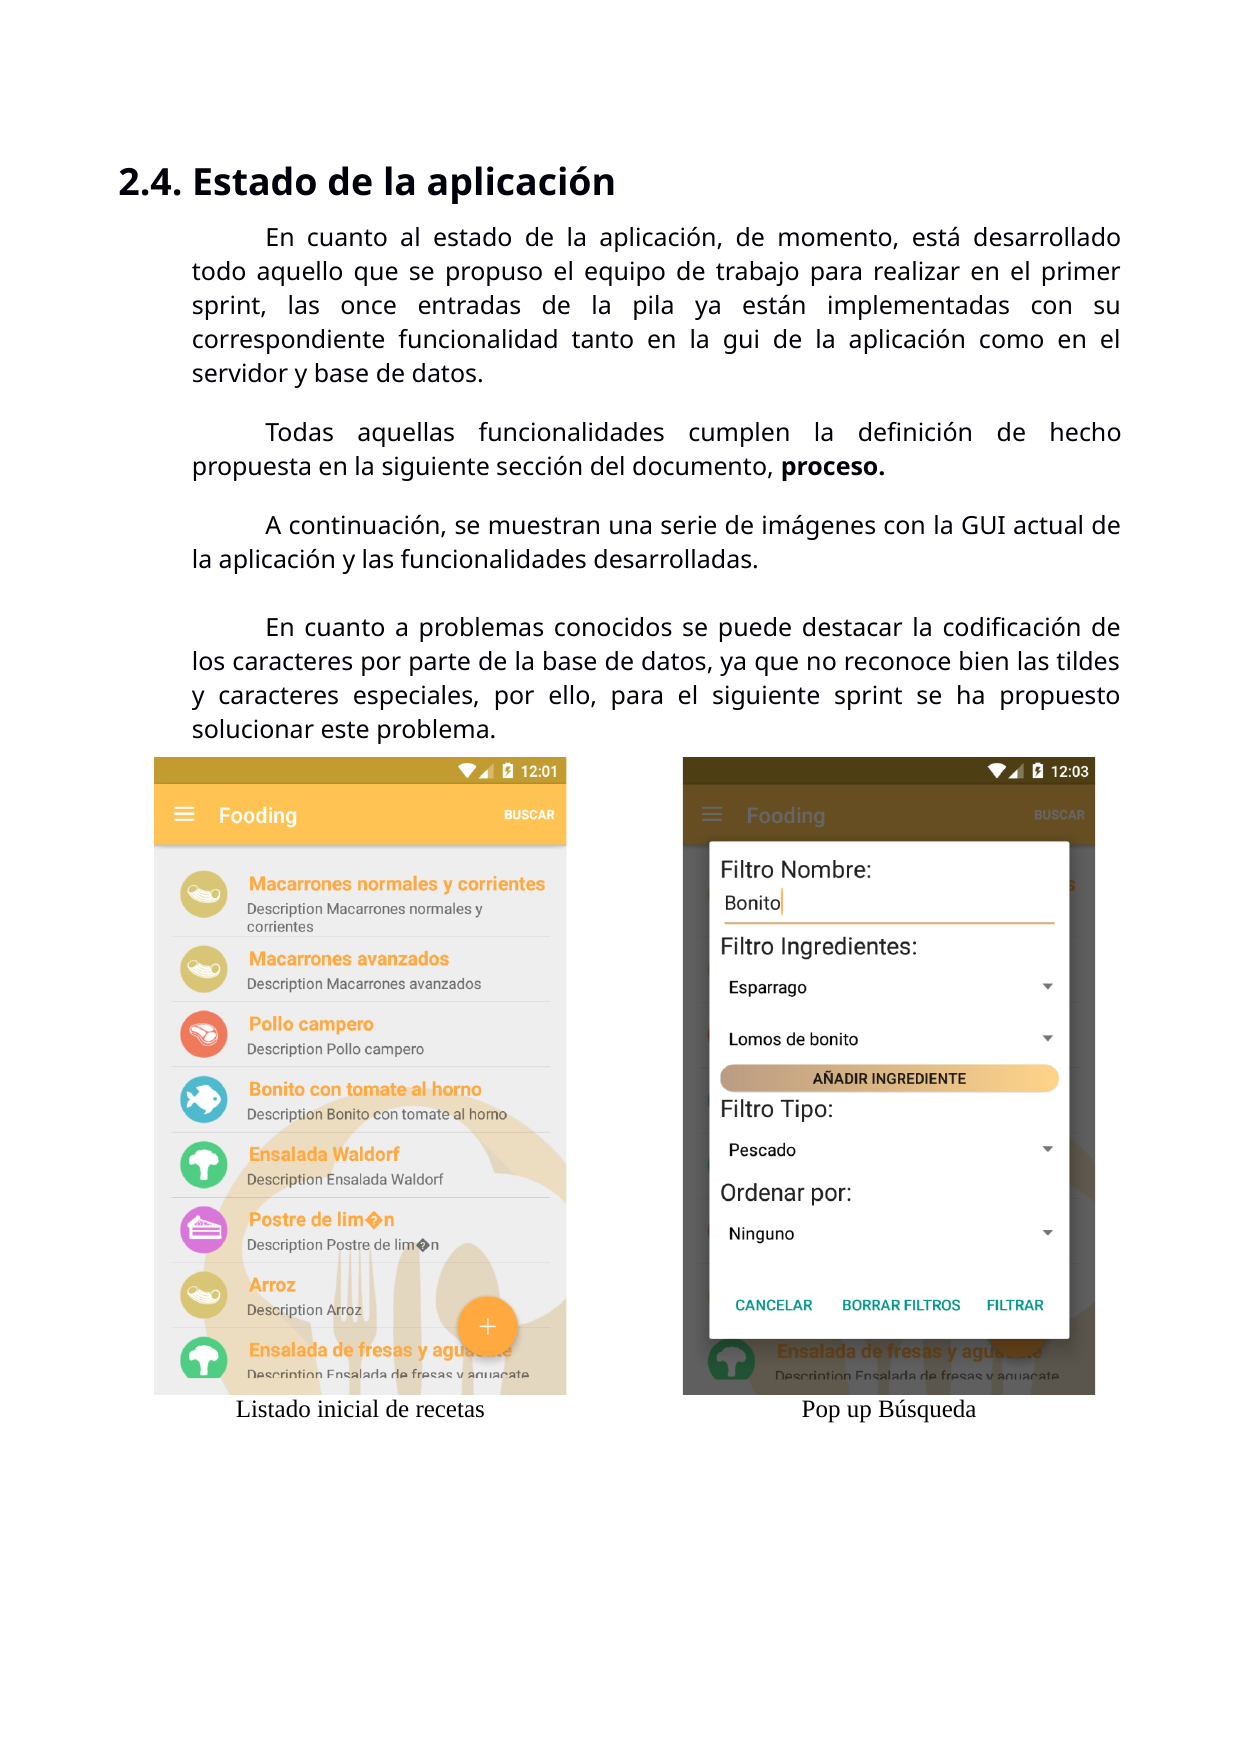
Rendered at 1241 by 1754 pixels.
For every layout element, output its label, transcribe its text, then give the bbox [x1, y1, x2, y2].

text En cuanto a problemas conocidos se puede destacar la codificación de los caracteres por parte de la base de datos, ya que no reconoce bien las tildes y caracteres especiales, por ello, para el siguiente sprint se ha propuesto solucionar este problema. [192, 610, 1122, 746]
picture [682, 757, 1096, 1395]
text A continuación, se muestran una serie de imágenes con la GUI actual de la aplicación y las funcionalidades desarrolladas. [192, 508, 1122, 576]
picture [154, 757, 567, 1395]
text Todas aquellas funcionalidades cumplen la definición de hecho propuesta en la siguiente sección del documento, proceso. [192, 414, 1122, 483]
text En cuanto al estado de la aplicación, de momento, está desarrollado todo aquello que se propuso el equipo de trabajo para realizar en el primer sprint, las once entradas de la pila ya están implementadas con su correspondiente funcionalidad tanto en la gui de la aplicación como en el servidor y base de datos. [192, 219, 1122, 389]
subtitle 2.4. Estado de la aplicación [118, 156, 1122, 207]
